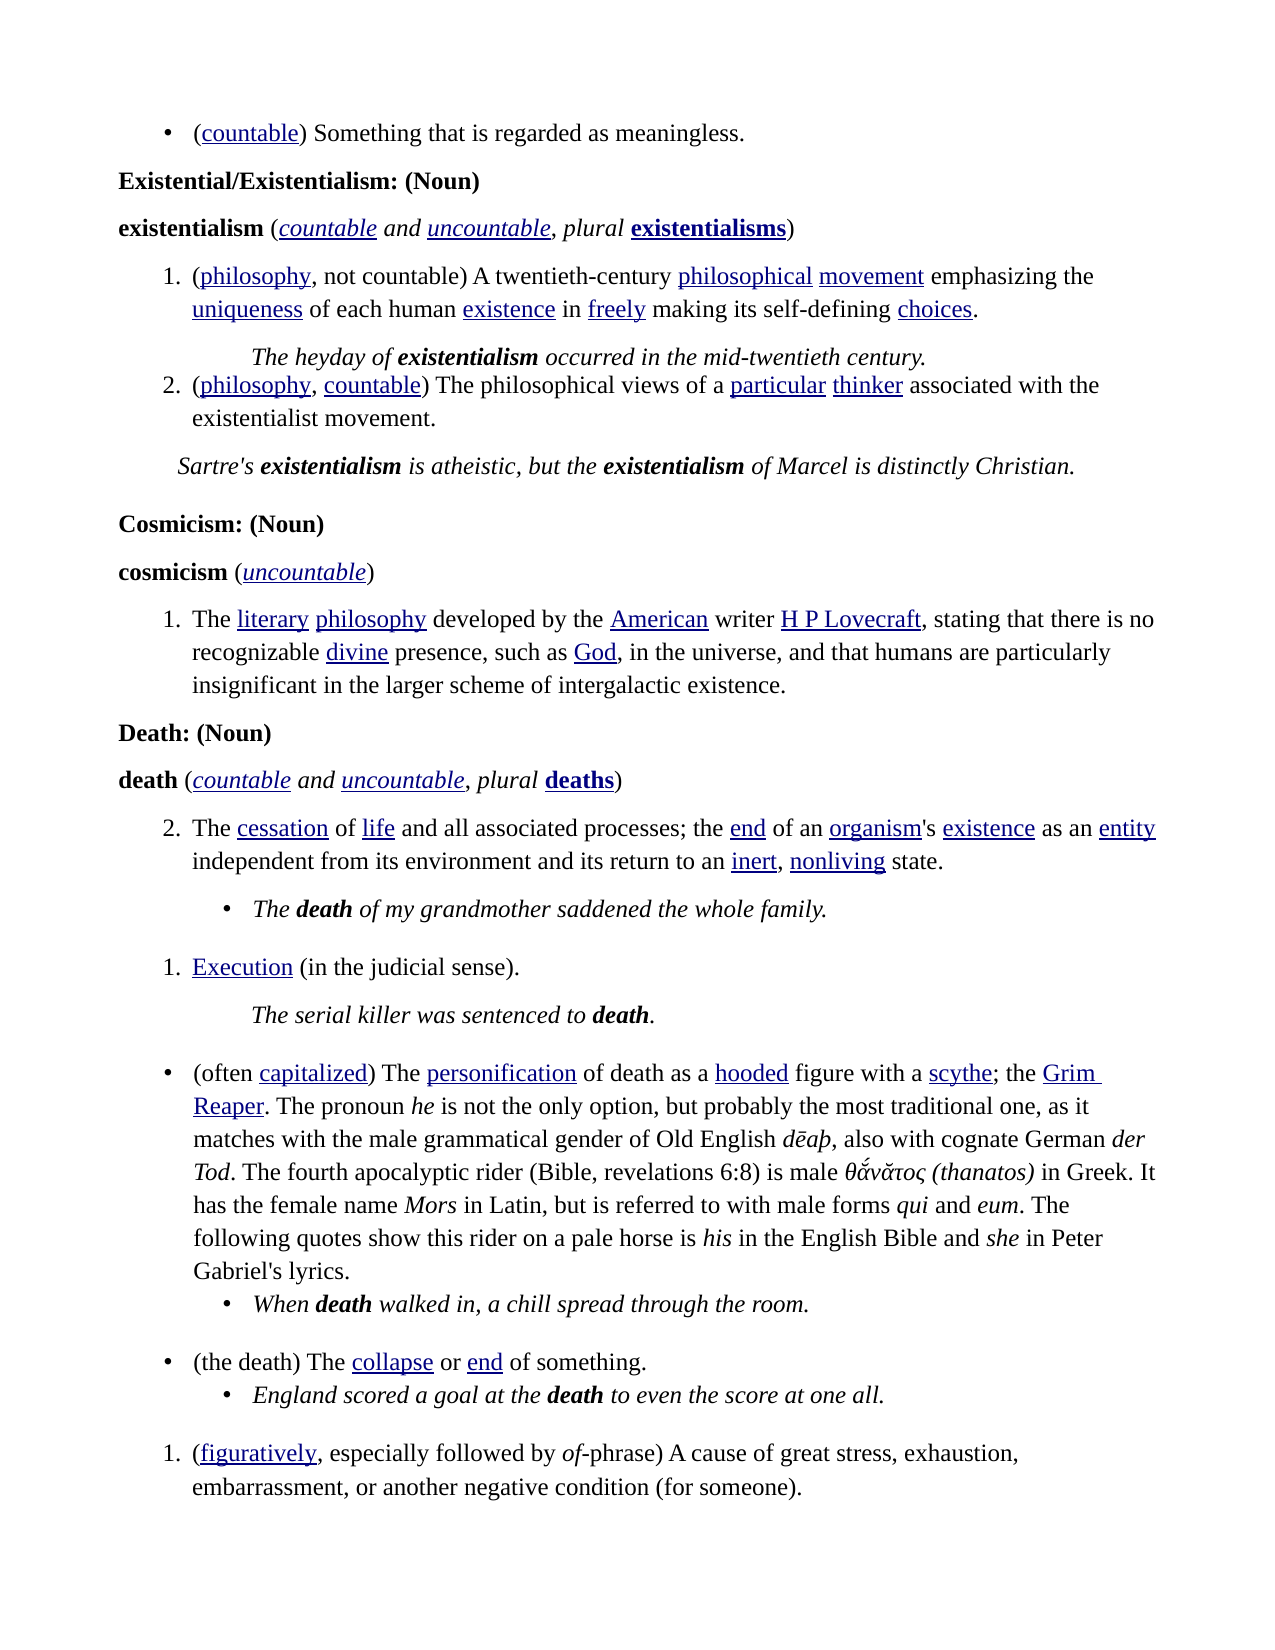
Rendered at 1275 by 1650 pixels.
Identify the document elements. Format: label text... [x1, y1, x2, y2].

list The death of my grandmother saddened the whole family. [223, 894, 1157, 923]
list The literary philosophy developed by the American writer H P Lovecraft, stating that there is no recognizable divine presence, such as God, in the universe, and that humans are particularly insignificant in the larger scheme of intergalactic existence. [162, 604, 1157, 699]
list The heyday of existentialism occurred in the mid-twentieth century. [221, 342, 1157, 370]
text death (countable and uncountable, plural deaths) [118, 766, 1157, 794]
text cosmicism (uncountable) [118, 557, 1157, 586]
list (figuratively, especially followed by of-phrase) A cause of great stress, exhaustion, embarrassment, or another negative condition (for someone). [162, 1438, 1157, 1500]
list (philosophy, countable) The philosophical views of a particular thinker associated with the existentialist movement. [162, 370, 1157, 432]
list The serial killer was sentenced to death. [221, 1000, 1157, 1028]
list (often capitalized) The personification of death as a hooded figure with a scythe; the Grim Reaper. The pronoun he is not the only option, but probably the most traditional one, as it matches with the male grammatical gender of Old English dēaþ, also with cognate German der Tod. The fourth apocalyptic rider (Bible, revelations 6:8) is male θᾰ́νᾰτος (thanatos) in Greek. It has the female name Mors in Latin, but is referred to with male forms qui and eum. The following quotes show this rider on a pale horse is his in the English Bible and she in Peter Gabriel's lyrics. [164, 1058, 1157, 1285]
list England scored a goal at the death to even the score at one all. [223, 1380, 1157, 1409]
text Death: (Noun) [118, 718, 1157, 747]
list (countable) Something that is regarded as meaningless. [164, 118, 1157, 147]
text existentialism (countable and uncountable, plural existentialisms) [118, 213, 1157, 242]
list (philosophy, not countable) A twentieth-century philosophical movement emphasizing the uniqueness of each human existence in freely making its self-defining choices. [162, 261, 1157, 323]
list (the death) The collapse or end of something. [164, 1347, 1157, 1376]
text Cosmicism: (Noun) [118, 509, 1157, 538]
list Execution (in the judicial sense). [162, 952, 1157, 981]
list Sartre's existentialism is atheistic, but the existentialism of Marcel is distinctly Christian. [177, 451, 1157, 480]
text Existential/Existentialism: (Noun) [118, 166, 1157, 194]
list The cessation of life and all associated processes; the end of an organism's existence as an entity independent from its environment and its return to an inert, nonliving state. [162, 813, 1157, 875]
list When death walked in, a chill spread through the room. [223, 1289, 1157, 1318]
